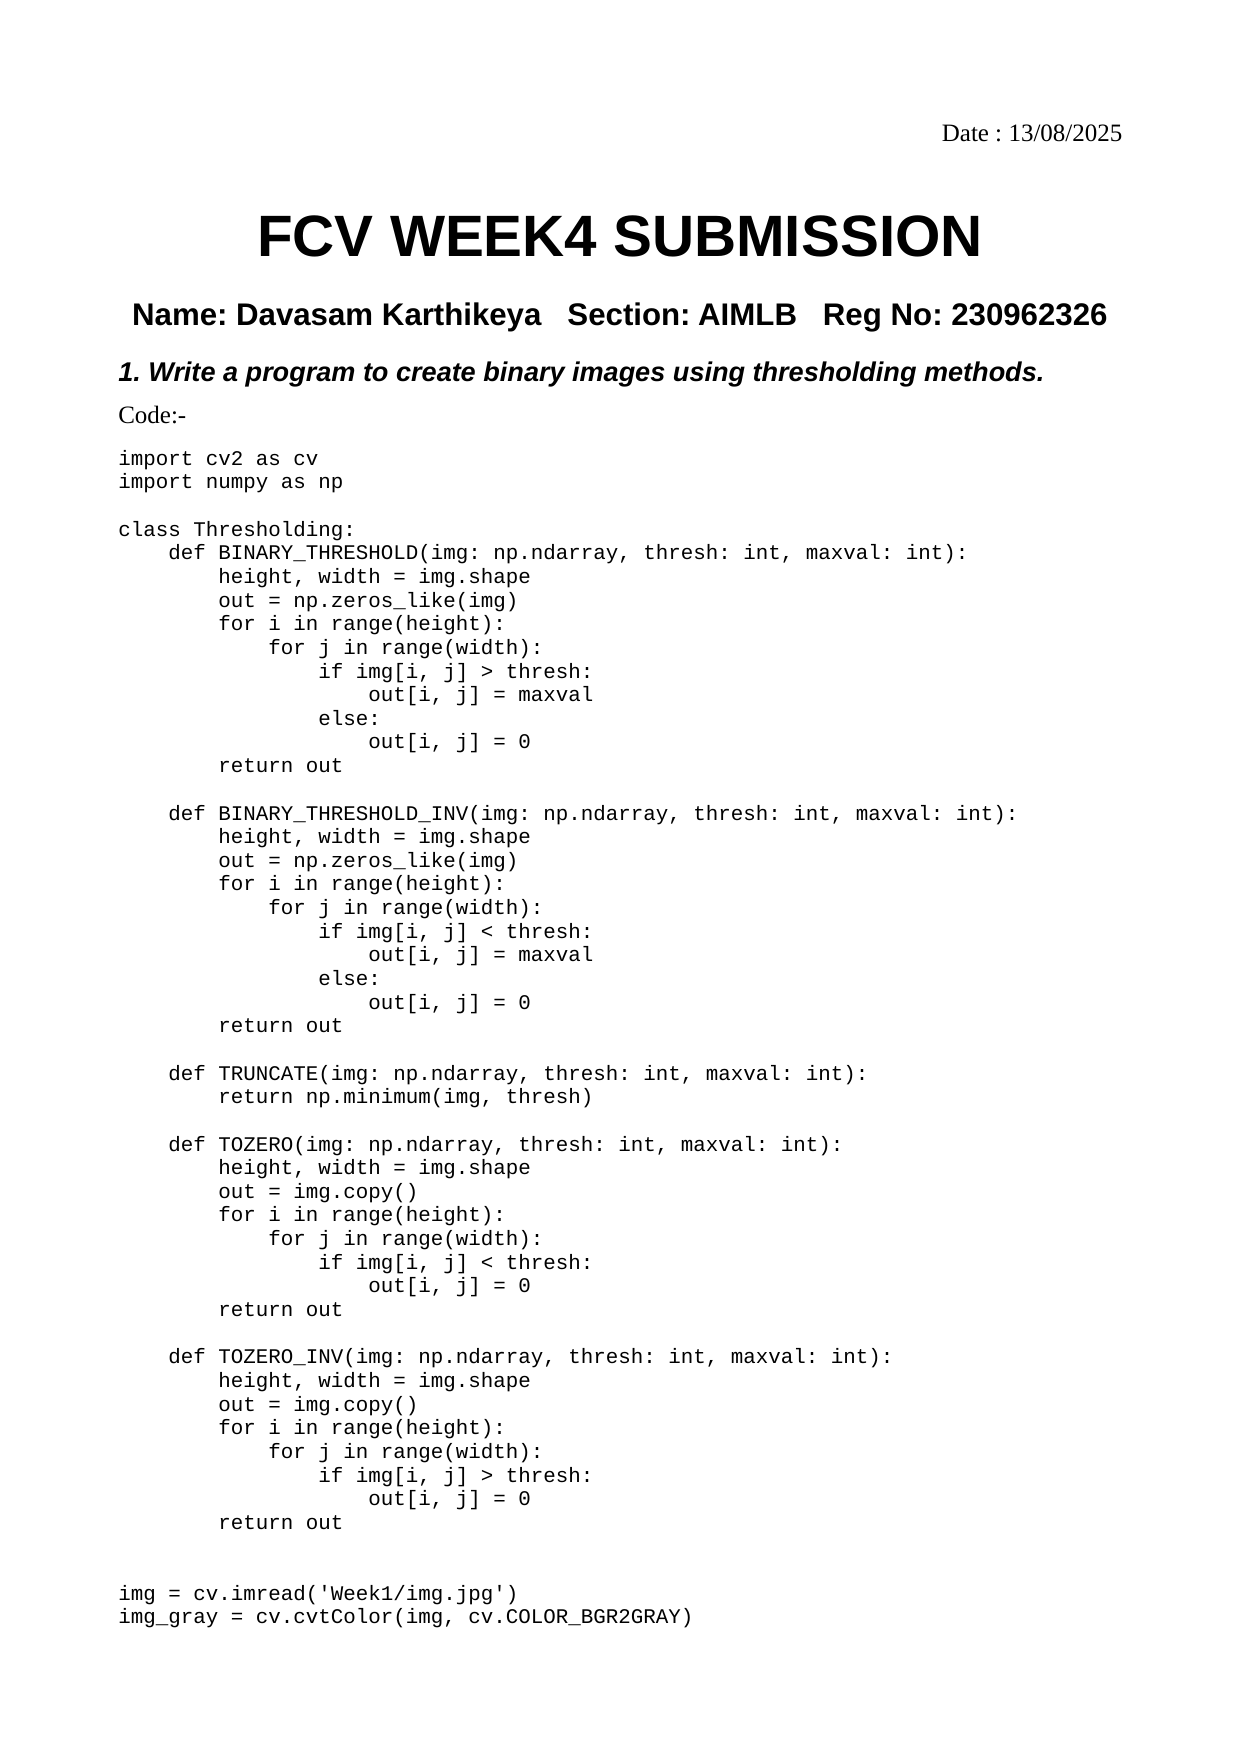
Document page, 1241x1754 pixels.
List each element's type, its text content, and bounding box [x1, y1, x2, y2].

subtitle 1. Write a program to create binary images using thresholding methods. [118, 356, 1122, 388]
text height, width = img.shape [118, 826, 1122, 850]
text for i in range(height): [118, 1204, 1122, 1228]
text height, width = img.shape [118, 1157, 1122, 1181]
text for j in range(width): [118, 1441, 1122, 1464]
text for j in range(width): [118, 1228, 1122, 1252]
text import numpy as np [118, 471, 1122, 495]
text class Thresholding: [118, 519, 1122, 542]
text def TOZERO_INV(img: np.ndarray, thresh: int, maxval: int): [118, 1346, 1122, 1370]
title FCV WEEK4 SUBMISSION [118, 201, 1122, 268]
text def TOZERO(img: np.ndarray, thresh: int, maxval: int): [118, 1133, 1122, 1157]
text out[i, j] = maxval [118, 944, 1122, 968]
text import cv2 as cv [118, 448, 1122, 471]
text height, width = img.shape [118, 1370, 1122, 1394]
text return out [118, 1512, 1122, 1536]
text img_gray = cv.cvtColor(img, cv.COLOR_BGR2GRAY) [118, 1606, 1122, 1630]
text def TRUNCATE(img: np.ndarray, thresh: int, maxval: int): [118, 1063, 1122, 1086]
text out[i, j] = 0 [118, 1488, 1122, 1512]
subtitle Name: Davasam Karthikeya Section: AIMLB Reg No: 230962326 [118, 296, 1122, 331]
text out[i, j] = 0 [118, 1275, 1122, 1299]
text out = img.copy() [118, 1181, 1122, 1204]
text if img[i, j] > thresh: [118, 1464, 1122, 1488]
text out = np.zeros_like(img) [118, 850, 1122, 873]
text for j in range(width): [118, 637, 1122, 661]
text if img[i, j] < thresh: [118, 1252, 1122, 1275]
text Code:- [118, 400, 1122, 429]
text height, width = img.shape [118, 566, 1122, 590]
text out = np.zeros_like(img) [118, 590, 1122, 613]
text else: [118, 968, 1122, 992]
text else: [118, 708, 1122, 732]
text if img[i, j] < thresh: [118, 921, 1122, 944]
text out[i, j] = 0 [118, 732, 1122, 755]
text for i in range(height): [118, 873, 1122, 897]
text for i in range(height): [118, 1417, 1122, 1441]
text for i in range(height): [118, 613, 1122, 637]
text def BINARY_THRESHOLD_INV(img: np.ndarray, thresh: int, maxval: int): [118, 802, 1122, 826]
text return out [118, 1299, 1122, 1323]
text for j in range(width): [118, 897, 1122, 921]
text def BINARY_THRESHOLD(img: np.ndarray, thresh: int, maxval: int): [118, 542, 1122, 566]
text return out [118, 1015, 1122, 1039]
text img = cv.imread('Week1/img.jpg') [118, 1583, 1122, 1606]
text if img[i, j] > thresh: [118, 661, 1122, 684]
text out[i, j] = maxval [118, 684, 1122, 708]
text out[i, j] = 0 [118, 992, 1122, 1015]
text out = img.copy() [118, 1394, 1122, 1417]
text return np.minimum(img, thresh) [118, 1086, 1122, 1110]
text return out [118, 755, 1122, 779]
